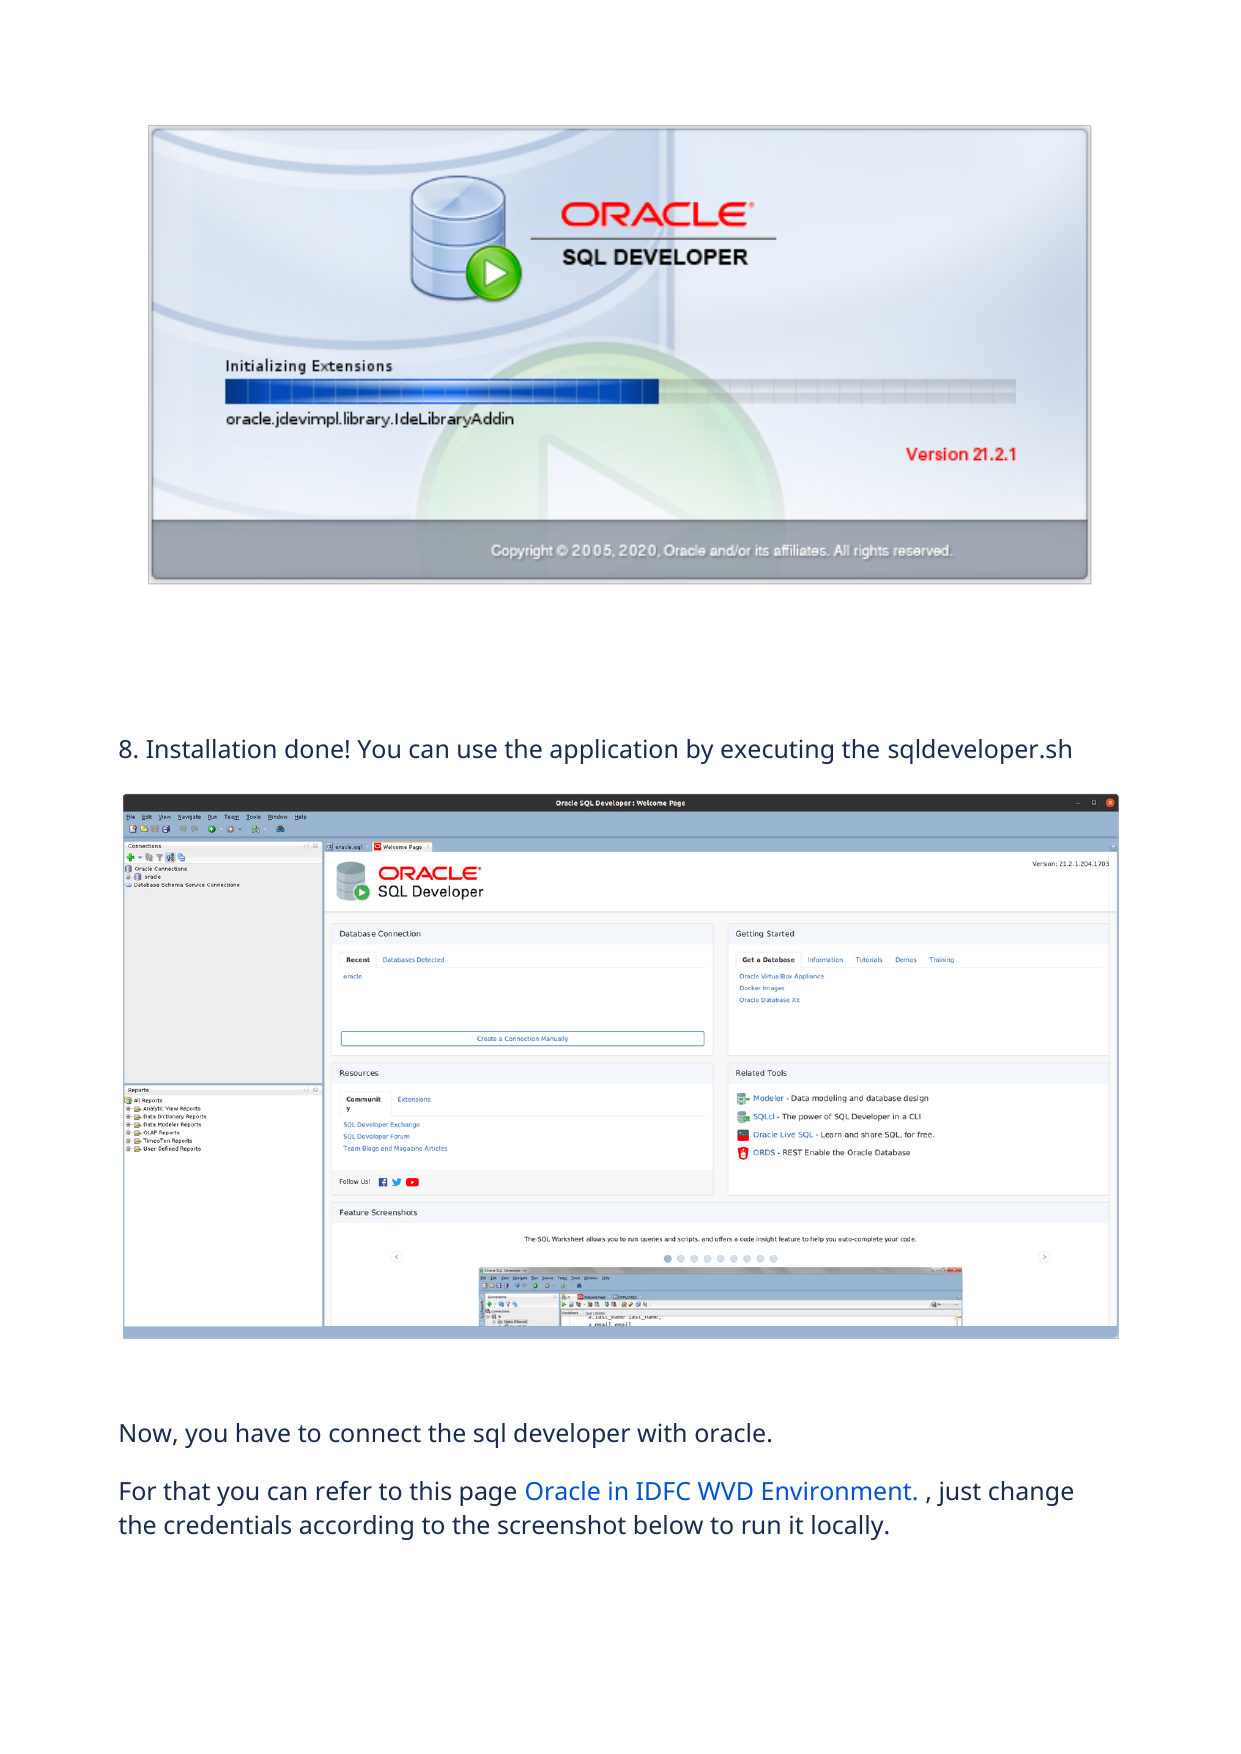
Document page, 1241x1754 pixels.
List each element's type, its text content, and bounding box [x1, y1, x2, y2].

text For that you can refer to this page Oracle in IDFC WVD Environment. , just change the credentials according to the screenshot below to run it locally. [118, 1474, 1116, 1542]
picture [142, 118, 1099, 592]
text Now, you have to connect the sql developer with oracle. [118, 1415, 1122, 1449]
picture [118, 790, 1123, 1343]
text 8. Installation done! You can use the application by executing the sqldeveloper.sh [118, 732, 1122, 766]
